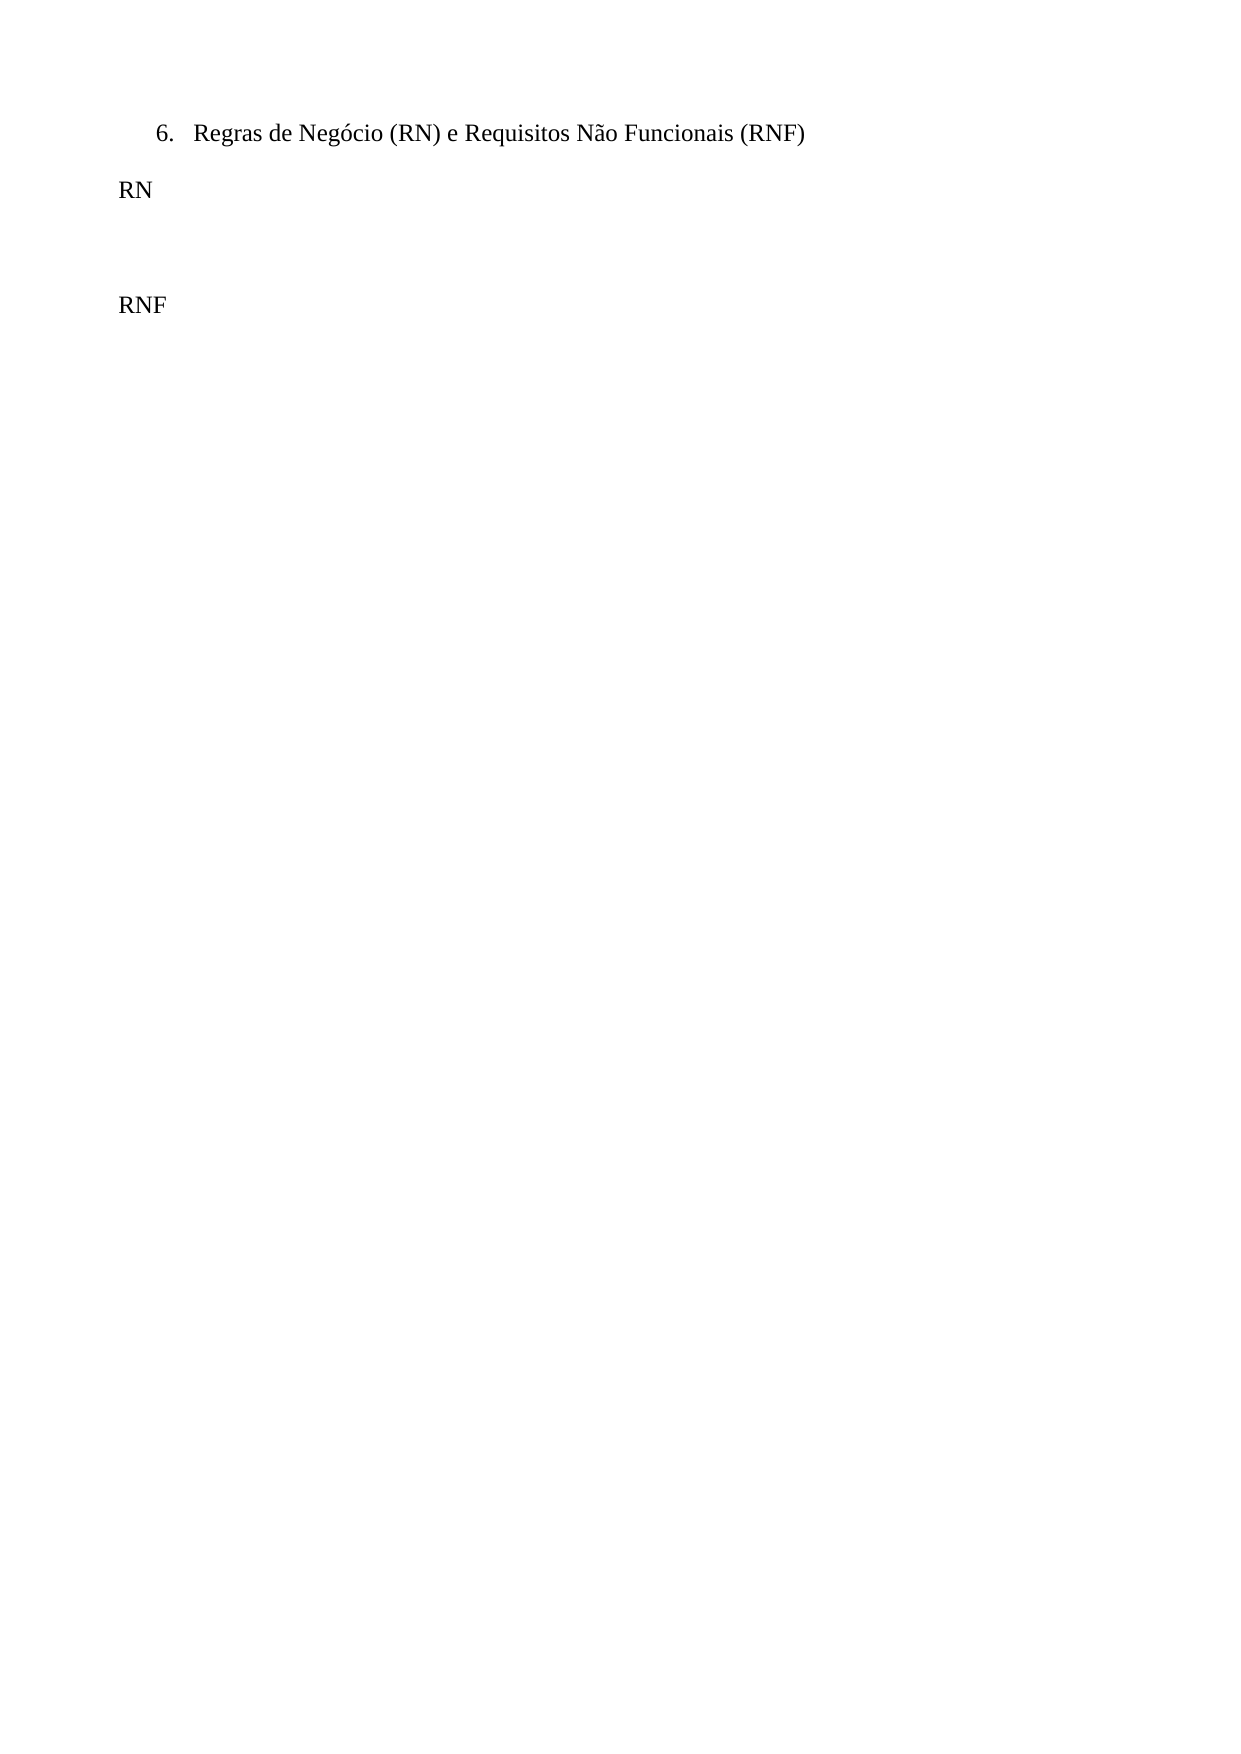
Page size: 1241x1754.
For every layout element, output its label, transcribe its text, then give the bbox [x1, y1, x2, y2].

text RNF [118, 291, 1122, 319]
list Regras de Negócio (RN) e Requisitos Não Funcionais (RNF) [156, 118, 1122, 147]
text RN [118, 176, 1122, 204]
